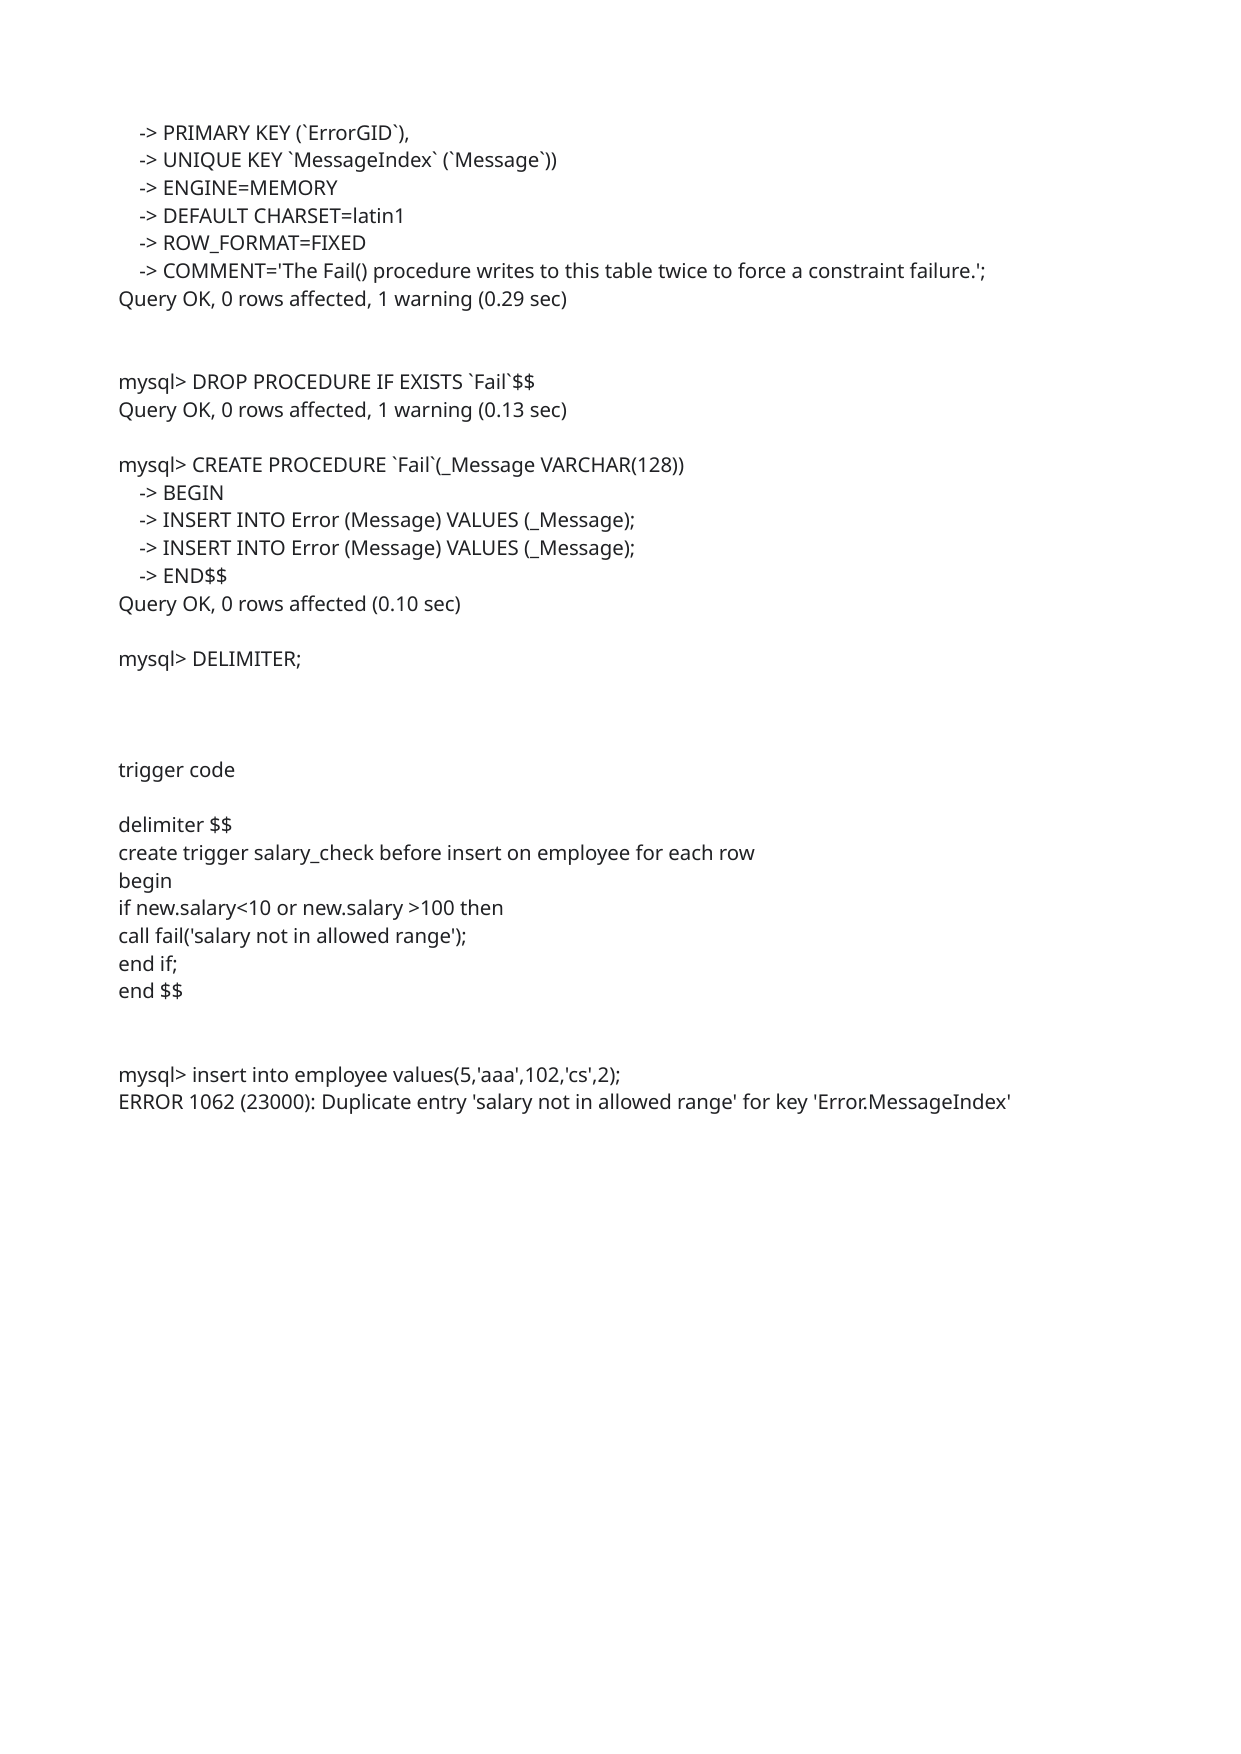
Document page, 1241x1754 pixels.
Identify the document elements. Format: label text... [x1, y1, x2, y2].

text -> ROW_FORMAT=FIXED [118, 229, 1122, 257]
text ERROR 1062 (23000): Duplicate entry 'salary not in allowed range' for key 'Error.MessageIndex' [118, 1088, 1122, 1116]
text -> DEFAULT CHARSET=latin1 [118, 201, 1122, 229]
text end $$ [118, 977, 1122, 1005]
text -> UNIQUE KEY `MessageIndex` (`Message`)) [118, 146, 1122, 173]
text -> END$$ [118, 561, 1122, 589]
text create trigger salary_check before insert on employee for each row [118, 838, 1122, 866]
text begin [118, 866, 1122, 894]
text -> ENGINE=MEMORY [118, 173, 1122, 201]
text mysql> DELIMITER; [118, 644, 1122, 672]
text call fail('salary not in allowed range'); [118, 922, 1122, 949]
text end if; [118, 949, 1122, 977]
text -> INSERT INTO Error (Message) VALUES (_Message); [118, 534, 1122, 561]
text delimiter $$ [118, 811, 1122, 838]
text mysql> CREATE PROCEDURE `Fail`(_Message VARCHAR(128)) [118, 451, 1122, 478]
text Query OK, 0 rows affected, 1 warning (0.13 sec) [118, 395, 1122, 423]
text mysql> DROP PROCEDURE IF EXISTS `Fail`$$ [118, 367, 1122, 395]
text -> INSERT INTO Error (Message) VALUES (_Message); [118, 506, 1122, 534]
text Query OK, 0 rows affected, 1 warning (0.29 sec) [118, 284, 1122, 312]
text -> BEGIN [118, 478, 1122, 506]
text Query OK, 0 rows affected (0.10 sec) [118, 589, 1122, 617]
text -> COMMENT='The Fail() procedure writes to this table twice to force a constraint failure.'; [118, 257, 1122, 284]
text mysql> insert into employee values(5,'aaa',102,'cs',2); [118, 1060, 1122, 1088]
text if new.salary<10 or new.salary >100 then [118, 894, 1122, 922]
text trigger code [118, 755, 1122, 783]
text -> PRIMARY KEY (`ErrorGID`), [118, 118, 1122, 146]
